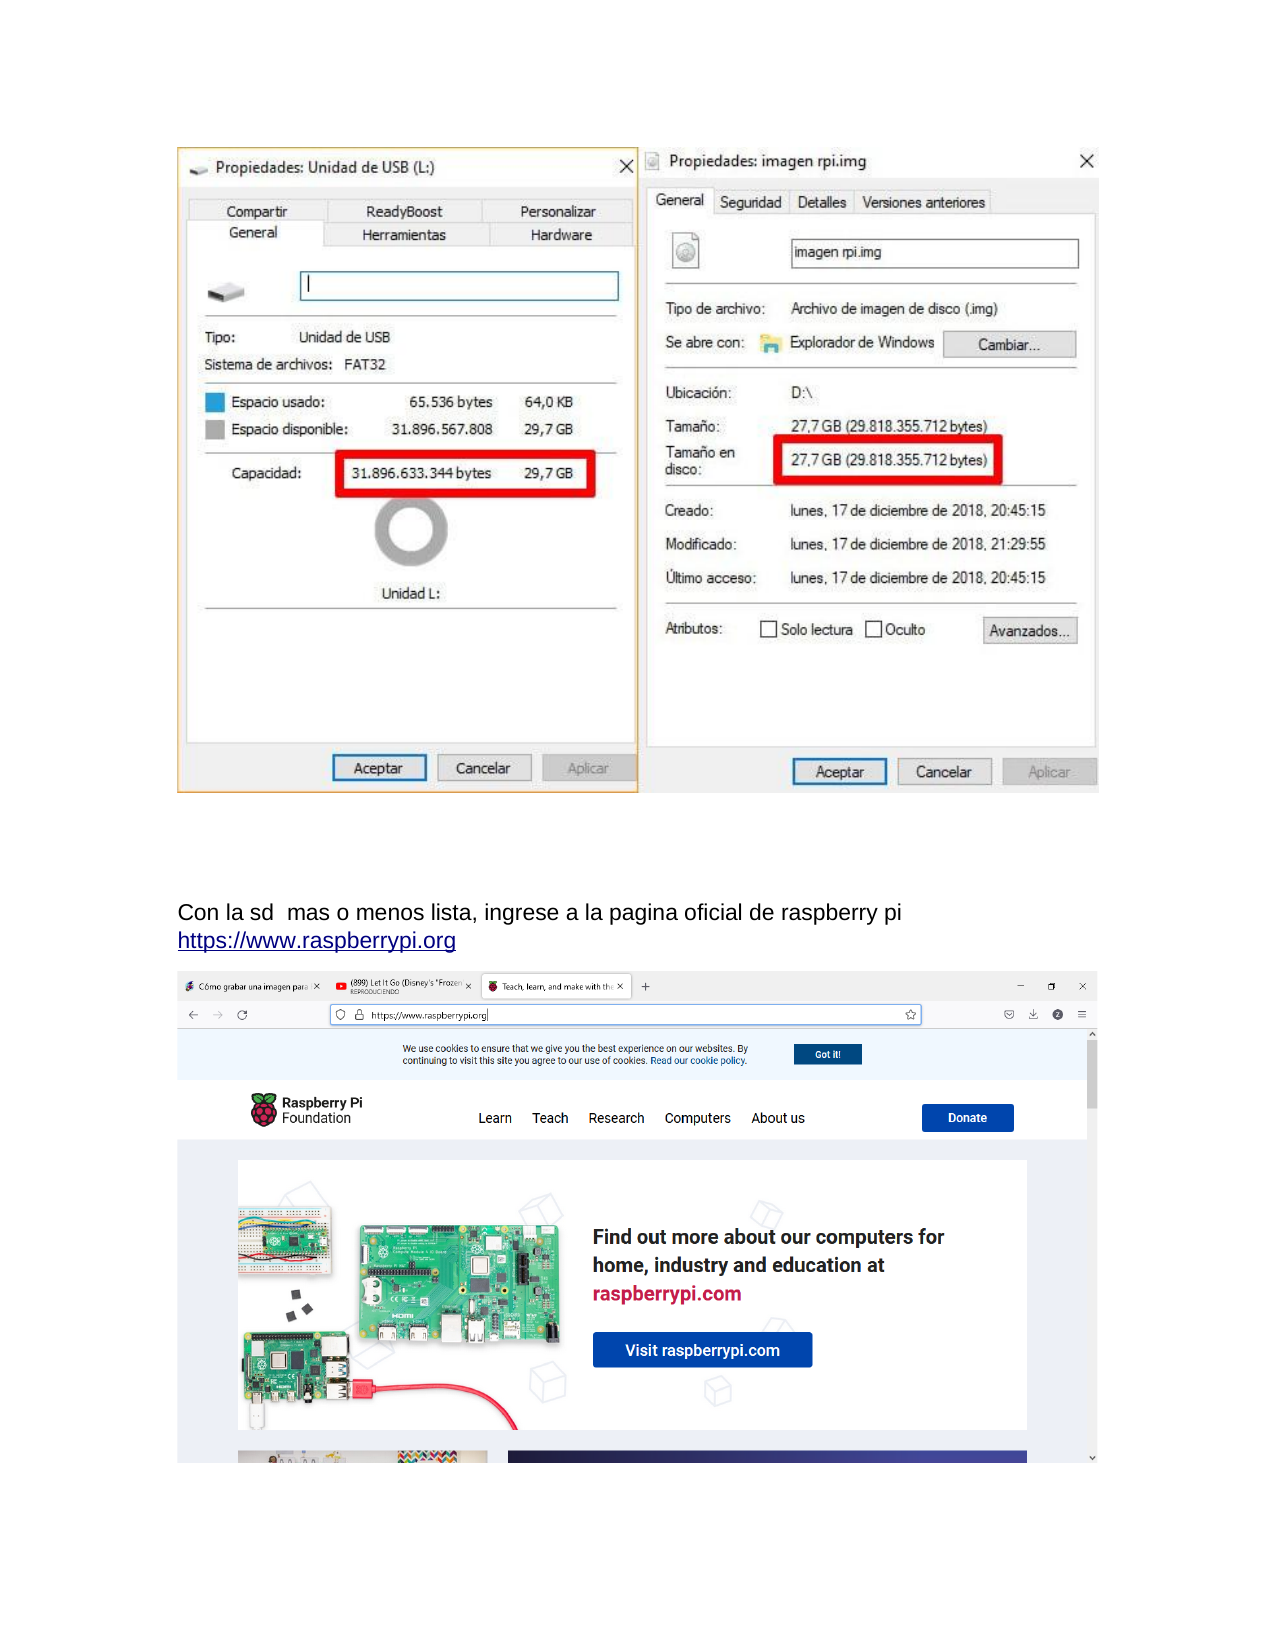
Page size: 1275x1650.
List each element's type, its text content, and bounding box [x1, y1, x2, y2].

text Con la sd mas o menos lista, ingrese a la pagina oficial de raspberry pi https://www.raspberrypi.org [177, 899, 1098, 953]
